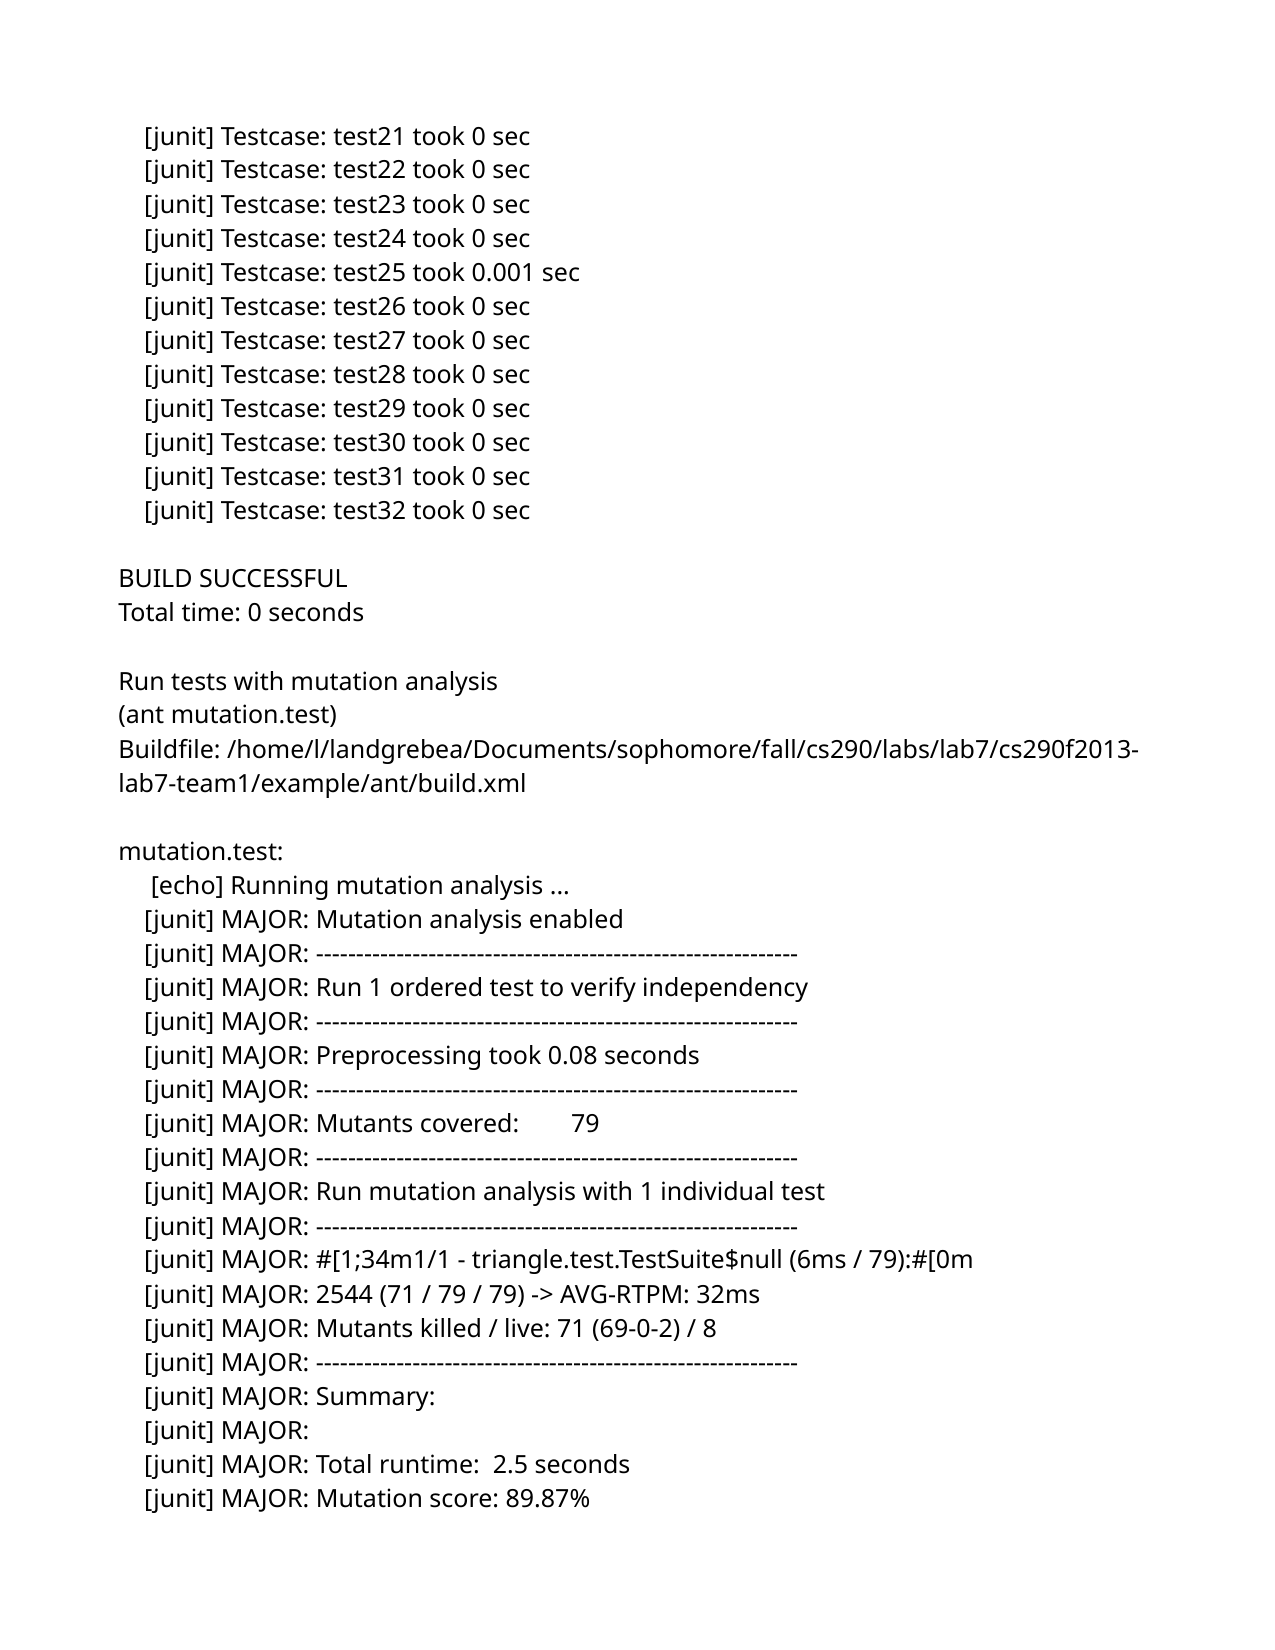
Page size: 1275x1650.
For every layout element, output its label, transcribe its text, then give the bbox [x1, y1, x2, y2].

text [junit] MAJOR: ------------------------------------------------------------ [118, 1140, 1157, 1174]
text [junit] Testcase: test28 took 0 sec [118, 357, 1157, 391]
text [junit] Testcase: test26 took 0 sec [118, 288, 1157, 322]
text [junit] Testcase: test27 took 0 sec [118, 322, 1157, 357]
text [junit] MAJOR: 2544 (71 / 79 / 79) -> AVG-RTPM: 32ms [118, 1276, 1157, 1310]
text [junit] Testcase: test32 took 0 sec [118, 493, 1157, 527]
text mutation.test: [118, 833, 1157, 867]
text [junit] Testcase: test22 took 0 sec [118, 152, 1157, 186]
text [junit] Testcase: test30 took 0 sec [118, 425, 1157, 459]
text [junit] MAJOR: ------------------------------------------------------------ [118, 1344, 1157, 1378]
text Run tests with mutation analysis [118, 663, 1157, 697]
text [junit] Testcase: test31 took 0 sec [118, 459, 1157, 493]
text [junit] MAJOR: Run mutation analysis with 1 individual test [118, 1174, 1157, 1208]
text [junit] MAJOR: Mutants covered: 79 [118, 1106, 1157, 1140]
text [junit] Testcase: test21 took 0 sec [118, 118, 1157, 152]
text [junit] MAJOR: #[1;34m1/1 - triangle.test.TestSuite$null (6ms / 79):#[0m [118, 1242, 1157, 1276]
text Total time: 0 seconds [118, 595, 1157, 629]
text [junit] Testcase: test24 took 0 sec [118, 220, 1157, 254]
text [junit] Testcase: test25 took 0.001 sec [118, 254, 1157, 288]
text [junit] MAJOR: ------------------------------------------------------------ [118, 936, 1157, 970]
text BUILD SUCCESSFUL [118, 561, 1157, 595]
text [junit] MAJOR: Mutation score: 89.87% [118, 1481, 1157, 1515]
text [junit] MAJOR: Total runtime: 2.5 seconds [118, 1447, 1157, 1481]
text (ant mutation.test) [118, 697, 1157, 731]
text [junit] MAJOR: Preprocessing took 0.08 seconds [118, 1038, 1157, 1072]
text [junit] MAJOR: Run 1 ordered test to verify independency [118, 970, 1157, 1004]
text [junit] MAJOR: [118, 1412, 1157, 1447]
text [echo] Running mutation analysis ... [118, 867, 1157, 902]
text [junit] MAJOR: ------------------------------------------------------------ [118, 1208, 1157, 1242]
text [junit] Testcase: test23 took 0 sec [118, 186, 1157, 220]
text [junit] MAJOR: ------------------------------------------------------------ [118, 1072, 1157, 1106]
text [junit] MAJOR: ------------------------------------------------------------ [118, 1004, 1157, 1038]
text Buildfile: /home/l/landgrebea/Documents/sophomore/fall/cs290/labs/lab7/cs290f2013-lab7-team1/example/ant/build.xml [118, 731, 1157, 799]
text [junit] MAJOR: Mutation analysis enabled [118, 902, 1157, 936]
text [junit] Testcase: test29 took 0 sec [118, 391, 1157, 425]
text [junit] MAJOR: Summary: [118, 1378, 1157, 1412]
text [junit] MAJOR: Mutants killed / live: 71 (69-0-2) / 8 [118, 1310, 1157, 1344]
